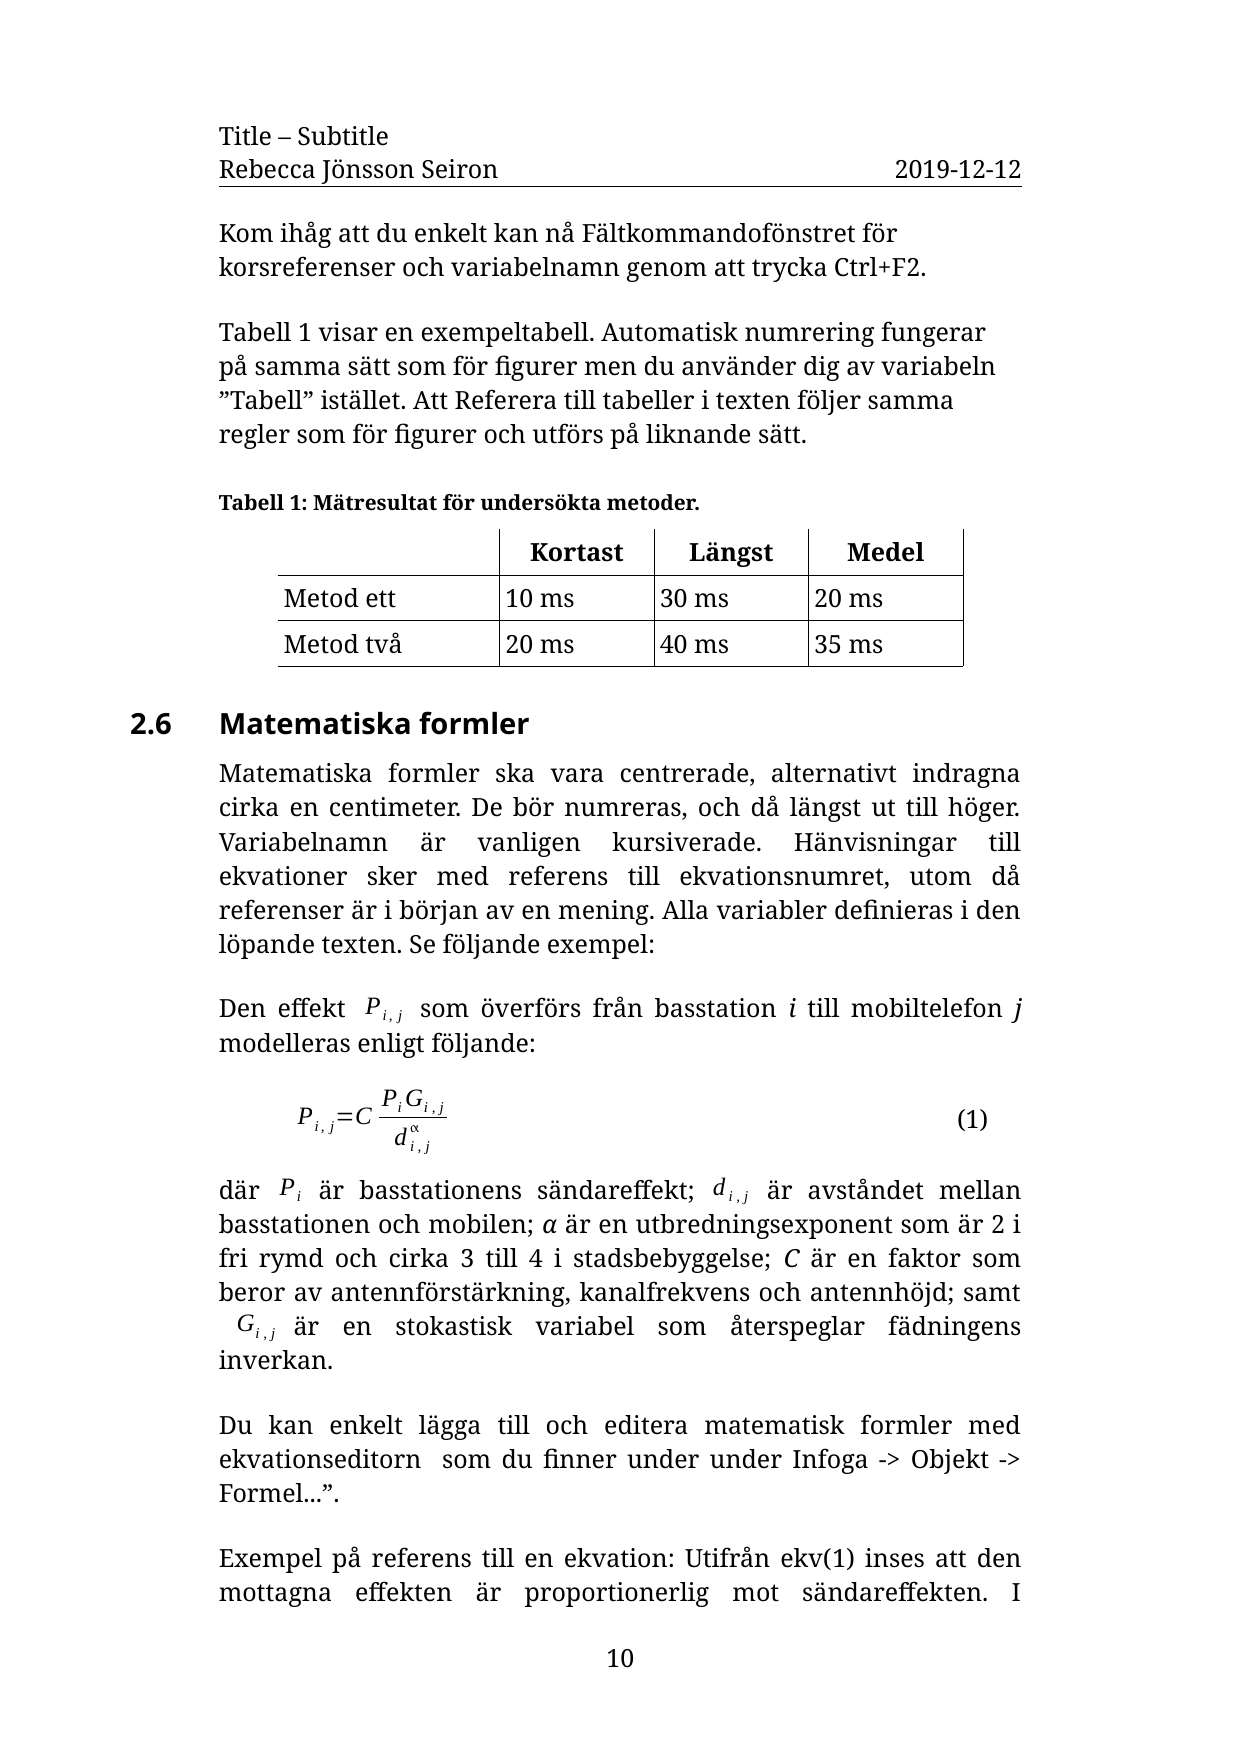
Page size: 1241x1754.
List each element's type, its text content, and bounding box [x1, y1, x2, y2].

text Du kan enkelt lägga till och editera matematisk formler med ekvationseditorn som du finner under under Infoga -> Objekt -> Formel...”. [218, 1407, 1022, 1509]
table_header Längst [655, 529, 808, 575]
table_cell 10 ms [500, 576, 654, 620]
text Tabell 1: Mätresultat för undersökta metoder. [218, 488, 1022, 517]
table_cell Metod ett [278, 576, 499, 620]
table_header [278, 529, 499, 575]
table_cell 20 ms [500, 621, 654, 666]
subtitle Matematiska formler [130, 703, 1022, 743]
table_cell 30 ms [655, 576, 808, 620]
text Matematiska formler ska vara centrerade, alternativt indragna cirka en centimeter. De bör numreras, och då längst ut till höger. Variabelnamn är vanligen kursiverade. Hänvisningar till ekvationer sker med referens till ekvationsnumret, utom då referenser är i början av en mening. Alla variabler definieras i den löpande texten. Se följande exempel: [218, 756, 1022, 960]
text Den effektsom överförs från basstation i till mobiltelefon j modelleras enligt följande: [218, 991, 1022, 1059]
table_cell Metod två [278, 621, 499, 666]
table_cell 40 ms [655, 621, 808, 666]
table_header Medel [809, 529, 963, 575]
text därär basstationens sändareffekt;är avståndet mellan basstationen och mobilen; α är en utbredningsexponent som är 2 i fri rymd och cirka 3 till 4 i stadsbebyggelse; C är en faktor som beror av antennförstärkning, kanalfrekvens och antennhöjd; samtär en stokastisk variabel som återspeglar fädningens inverkan. [218, 1172, 1022, 1377]
text (1) [278, 1084, 1022, 1154]
text Tabell 1 visar en exempeltabell. Automatisk numrering fungerar på samma sätt som för figurer men du använder dig av variabeln ”Tabell” istället. Att Referera till tabeller i texten följer samma regler som för figurer och utförs på liknande sätt. [218, 315, 1022, 451]
text Kom ihåg att du enkelt kan nå Fältkommandofönstret för korsreferenser och variabelnamn genom att trycka Ctrl+F2. [218, 216, 1022, 284]
table_header Kortast [500, 529, 654, 575]
table_cell 20 ms [809, 576, 963, 620]
text Exempel på referens till en ekvation: Utifrån ekv(1) inses att den mottagna effekten är proportionerlig mot sändareffekten. I [218, 1540, 1022, 1608]
table_cell 35 ms [809, 621, 963, 666]
